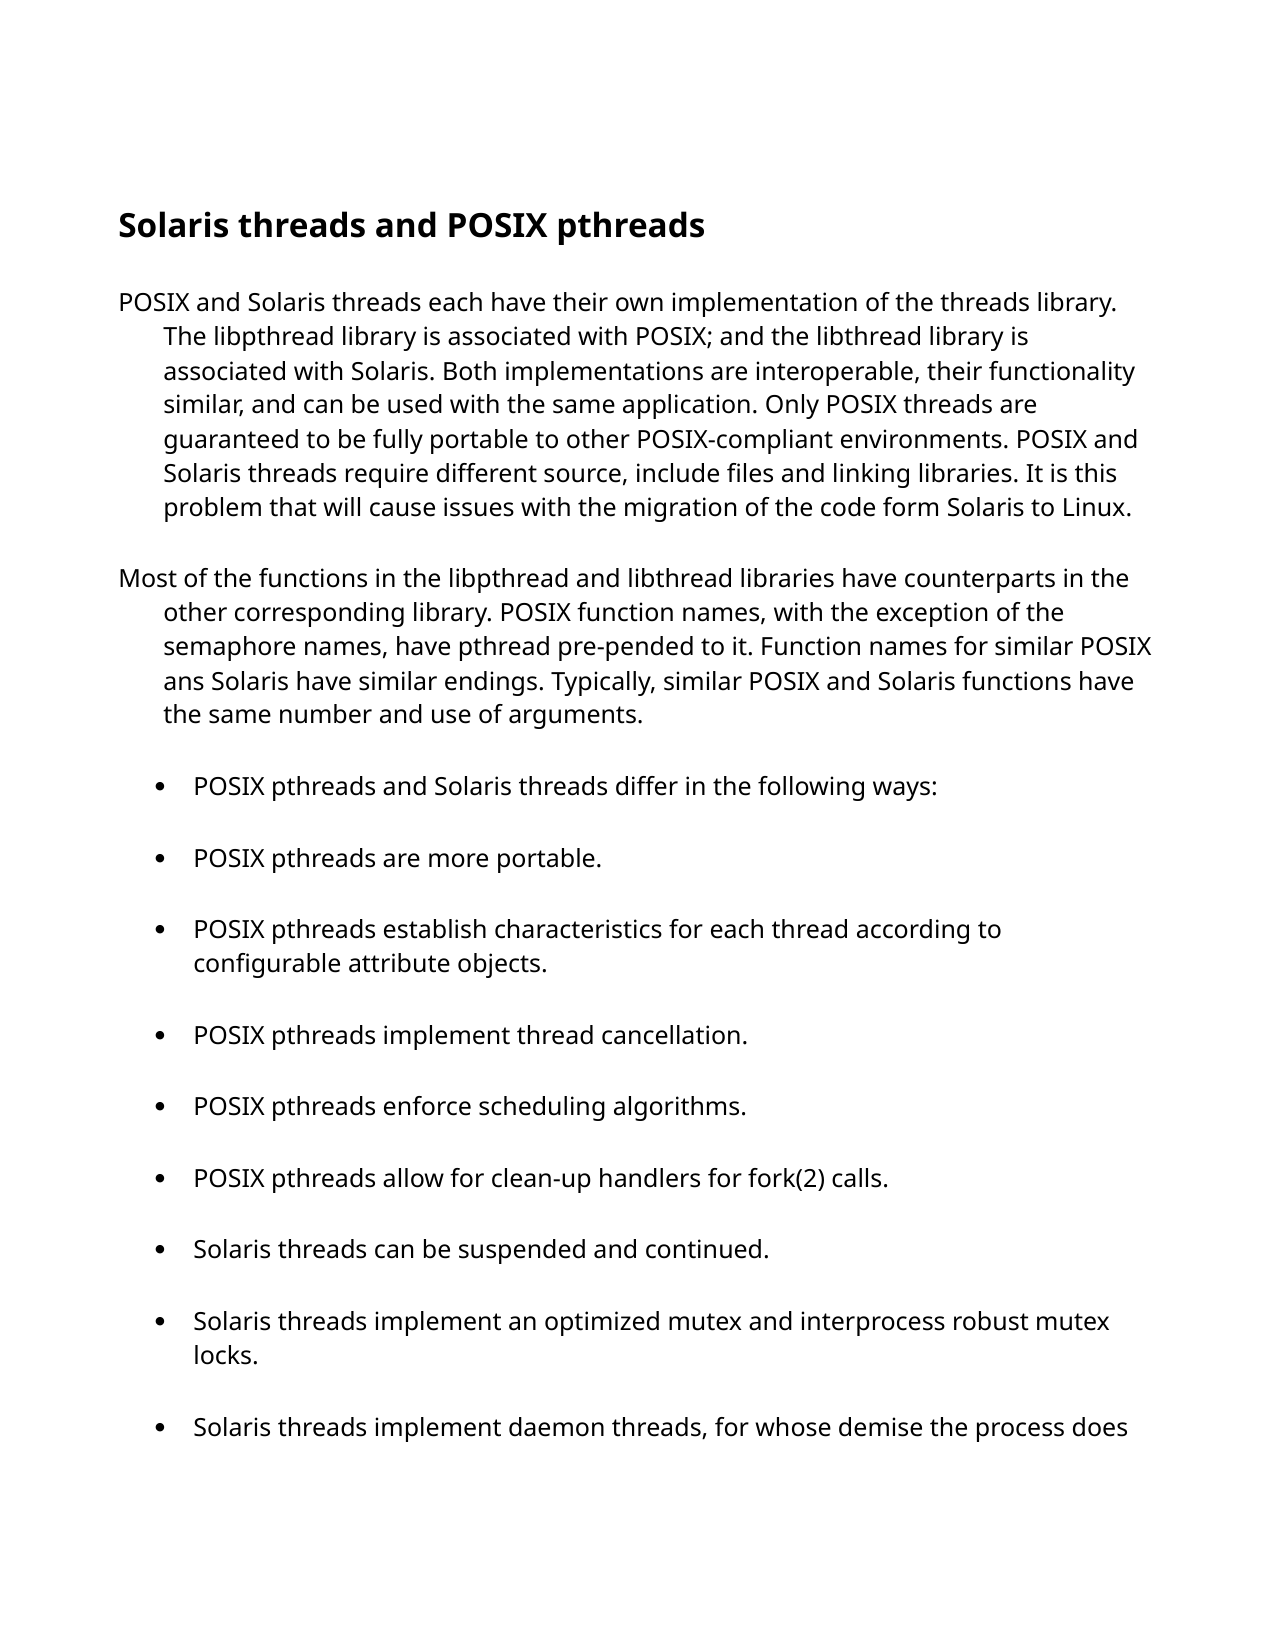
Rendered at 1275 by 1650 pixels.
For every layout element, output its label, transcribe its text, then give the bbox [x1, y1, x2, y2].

list POSIX pthreads establish characteristics for each thread according to configurable attribute objects. [156, 912, 1157, 980]
text POSIX and Solaris threads each have their own implementation of the threads library. The libpthread library is associated with POSIX; and the libthread library is associated with Solaris. Both implementations are interoperable, their functionality similar, and can be used with the same application. Only POSIX threads are guaranteed to be fully portable to other POSIX-compliant environments. POSIX and Solaris threads require different source, include files and linking libraries. It is this problem that will cause issues with the migration of the code form Solaris to Linux. [118, 285, 1157, 523]
list Solaris threads implement an optimized mutex and interprocess robust mutex locks. [156, 1304, 1157, 1372]
list Solaris threads implement daemon threads, for whose demise the process does [156, 1409, 1157, 1443]
list Solaris threads can be suspended and continued. [156, 1232, 1157, 1266]
list POSIX pthreads are more portable. [156, 840, 1157, 874]
text Most of the functions in the libpthread and libthread libraries have counterparts in the other corresponding library. POSIX function names, with the exception of the semaphore names, have pthread pre-pended to it. Function names for similar POSIX ans Solaris have similar endings. Typically, similar POSIX and Solaris functions have the same number and use of arguments. [118, 561, 1157, 731]
list POSIX pthreads and Solaris threads differ in the following ways: [156, 769, 1157, 803]
list POSIX pthreads enforce scheduling algorithms. [156, 1089, 1157, 1123]
list POSIX pthreads allow for clean-up handlers for fork(2) calls. [156, 1161, 1157, 1195]
list POSIX pthreads implement thread cancellation. [156, 1017, 1157, 1052]
subtitle Solaris threads and POSIX pthreads [118, 202, 1157, 247]
